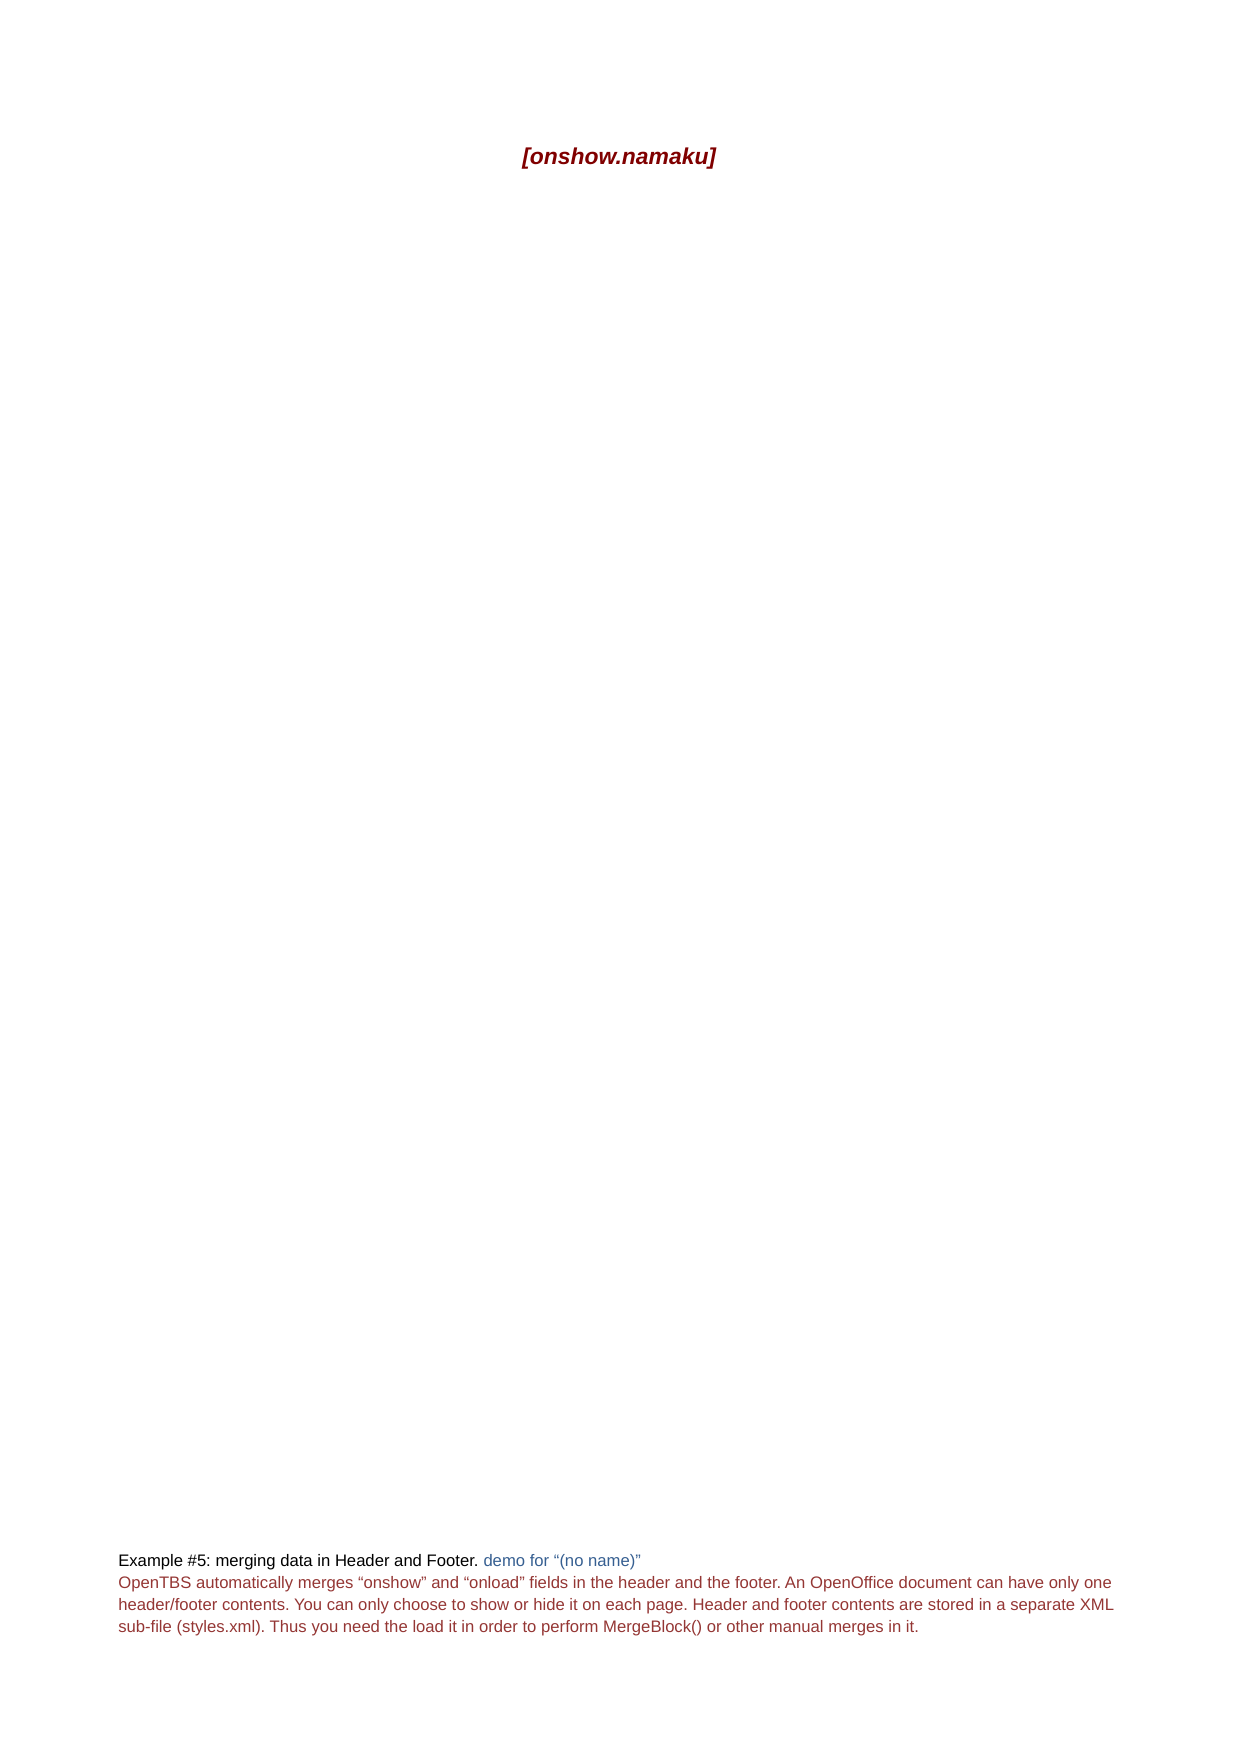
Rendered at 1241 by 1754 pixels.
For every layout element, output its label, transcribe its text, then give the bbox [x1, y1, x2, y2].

subtitle [onshow.namaku] [118, 143, 1122, 169]
